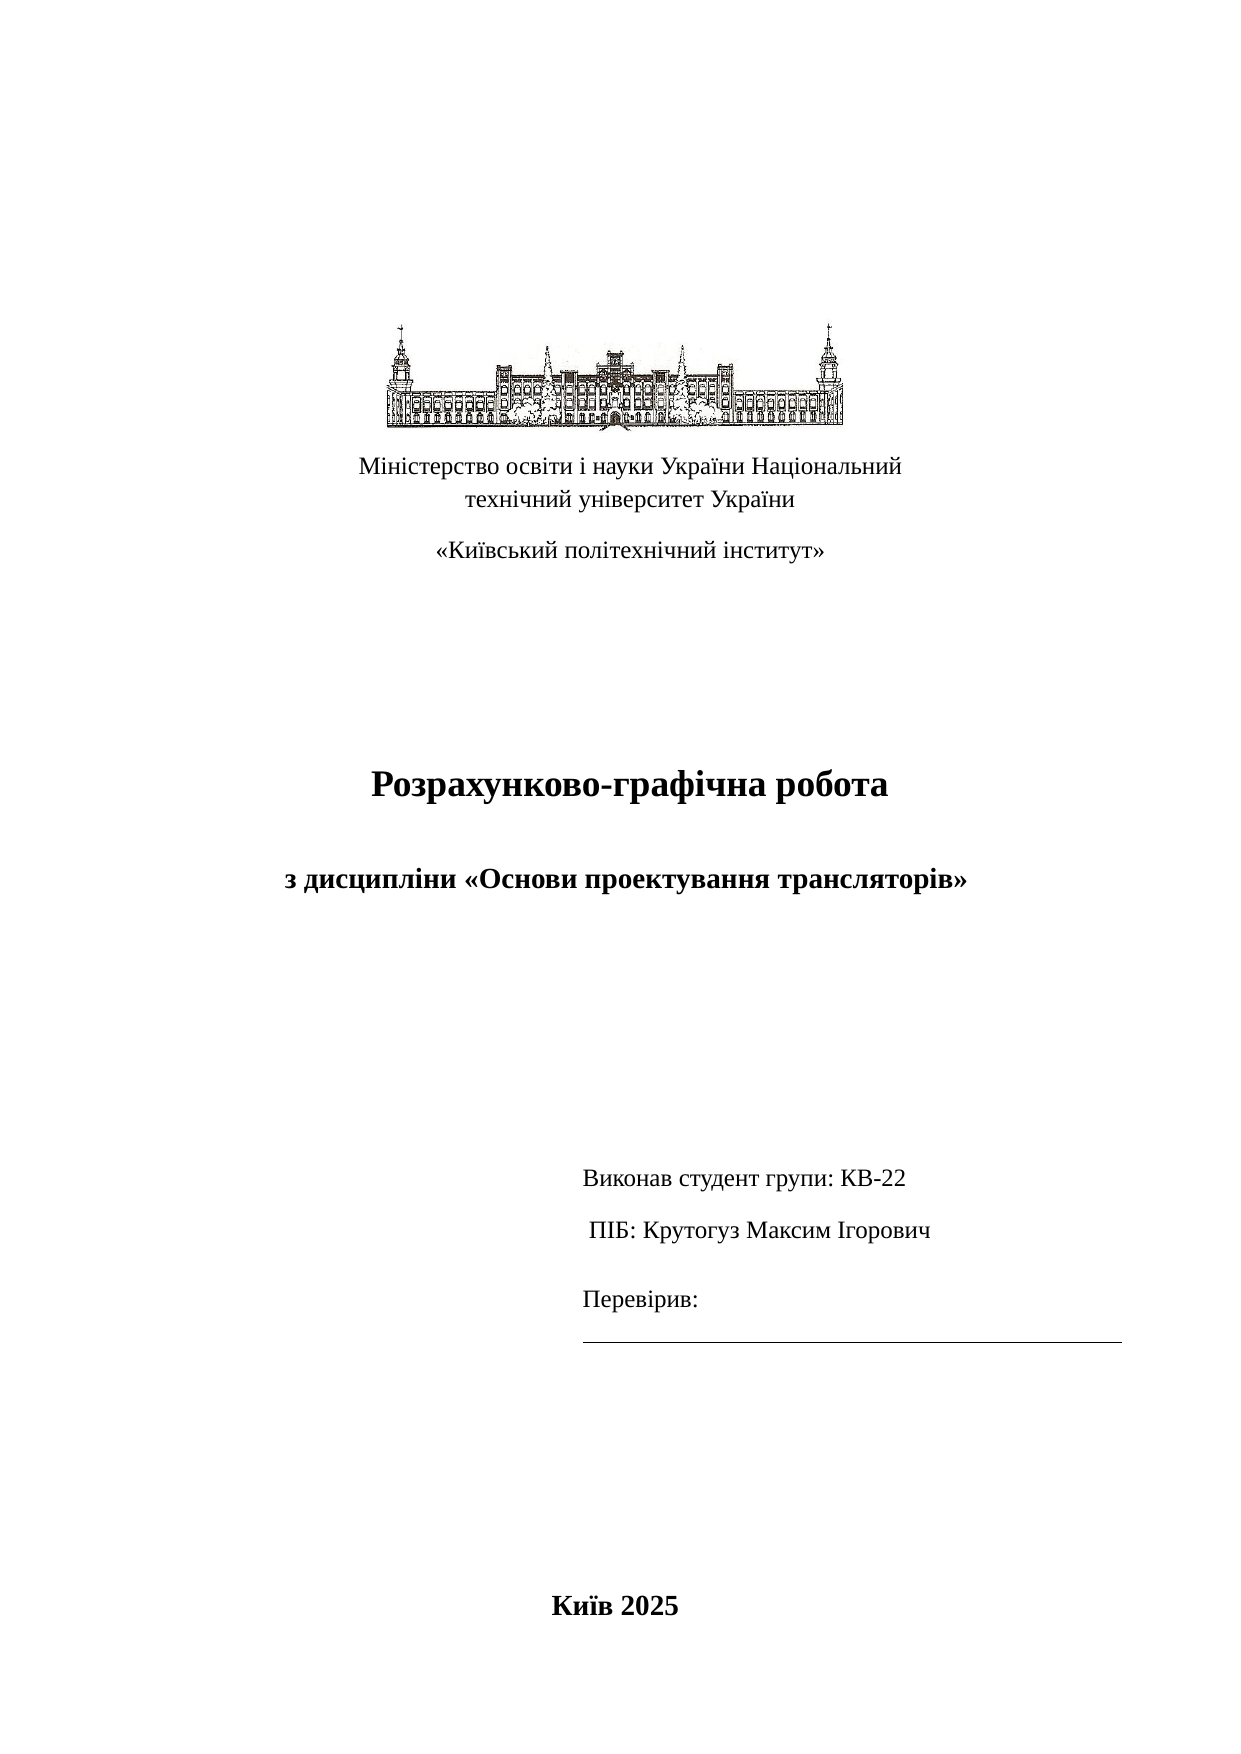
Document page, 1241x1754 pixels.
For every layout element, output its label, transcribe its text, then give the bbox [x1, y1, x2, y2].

text Київ 2025 [118, 1588, 1112, 1621]
text «Київський політехнічний інститут» [148, 532, 1112, 565]
text ПІБ: Крутогуз Максим Ігорович [582, 1215, 1107, 1244]
picture [384, 318, 849, 433]
text Виконав студент групи: КВ-22 [582, 1163, 1107, 1191]
text Міністерство освіти і науки України Національний технічний університет України [330, 451, 930, 513]
title Розрахунково-графічна робота [148, 761, 1112, 804]
text Перевірив: [582, 1284, 1122, 1342]
text з дисципліни «Основи проектування трансляторів» [131, 861, 1122, 894]
